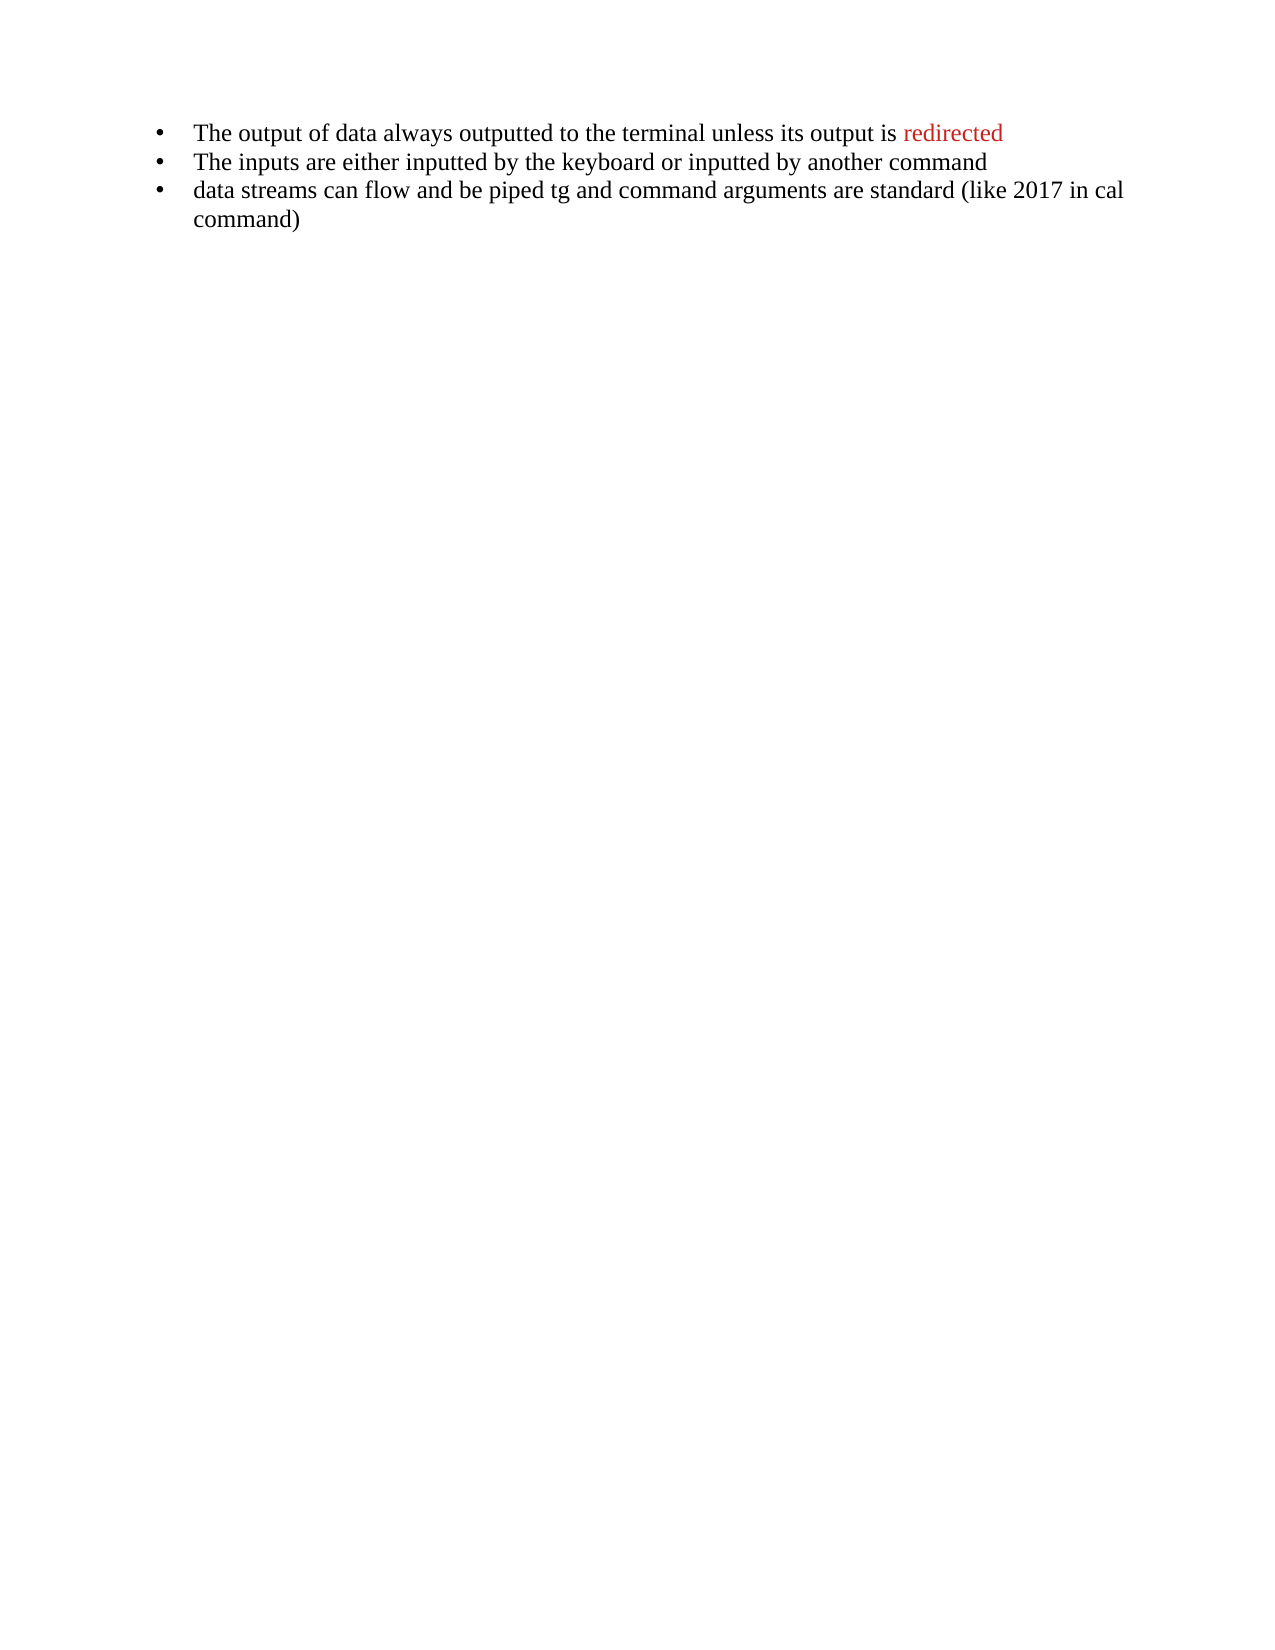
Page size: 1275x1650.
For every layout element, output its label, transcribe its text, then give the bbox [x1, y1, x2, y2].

list data streams can flow and be piped tg and command arguments are standard (like 2017 in cal command) [156, 176, 1157, 233]
list The output of data always outputted to the terminal unless its output is redirected [156, 118, 1157, 147]
list The inputs are either inputted by the keyboard or inputted by another command [156, 147, 1157, 176]
